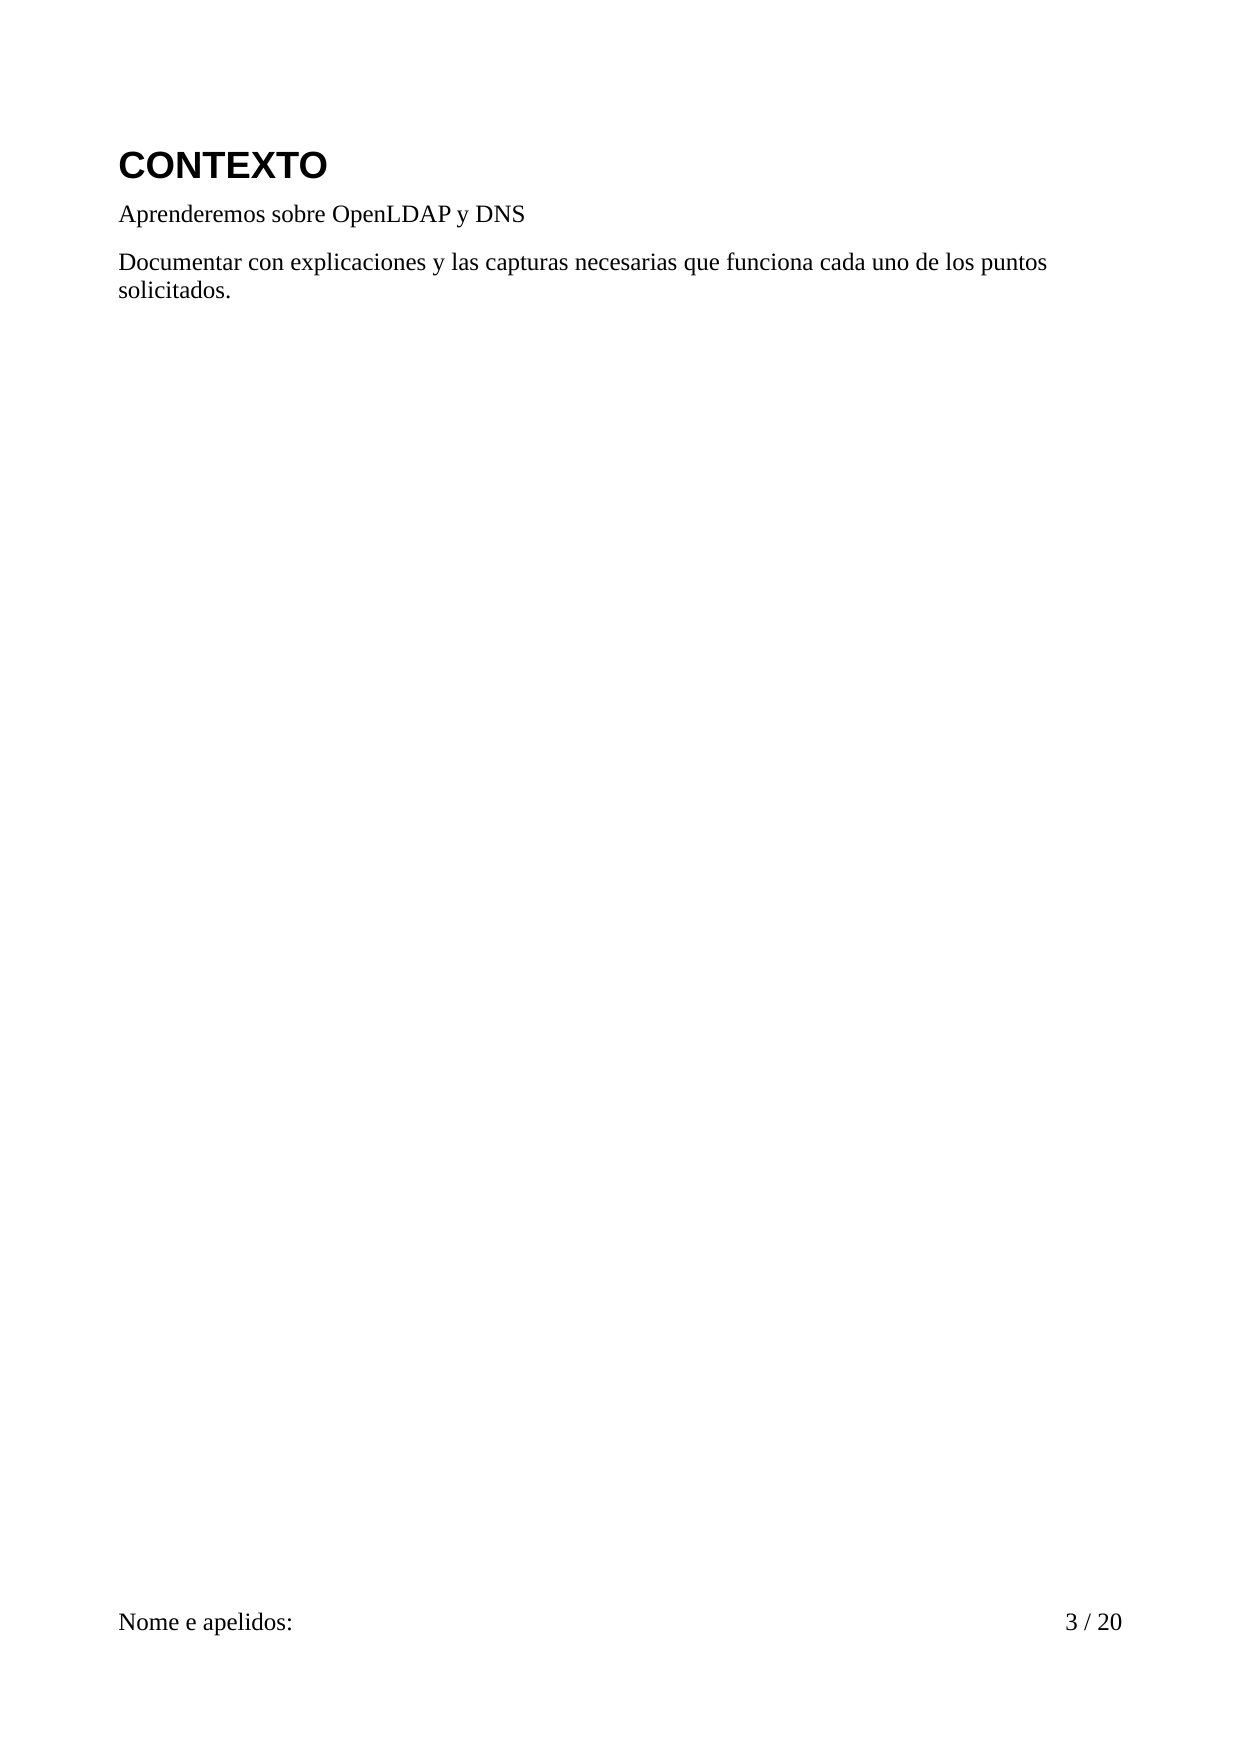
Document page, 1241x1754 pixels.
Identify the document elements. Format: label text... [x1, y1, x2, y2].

text Aprenderemos sobre OpenLDAP y DNS [118, 199, 1122, 228]
text solicitados. [118, 276, 1122, 304]
subtitle CONTEXTO [118, 143, 1122, 187]
text Documentar con explicaciones y las capturas necesarias que funciona cada uno de los puntos [118, 247, 1122, 276]
